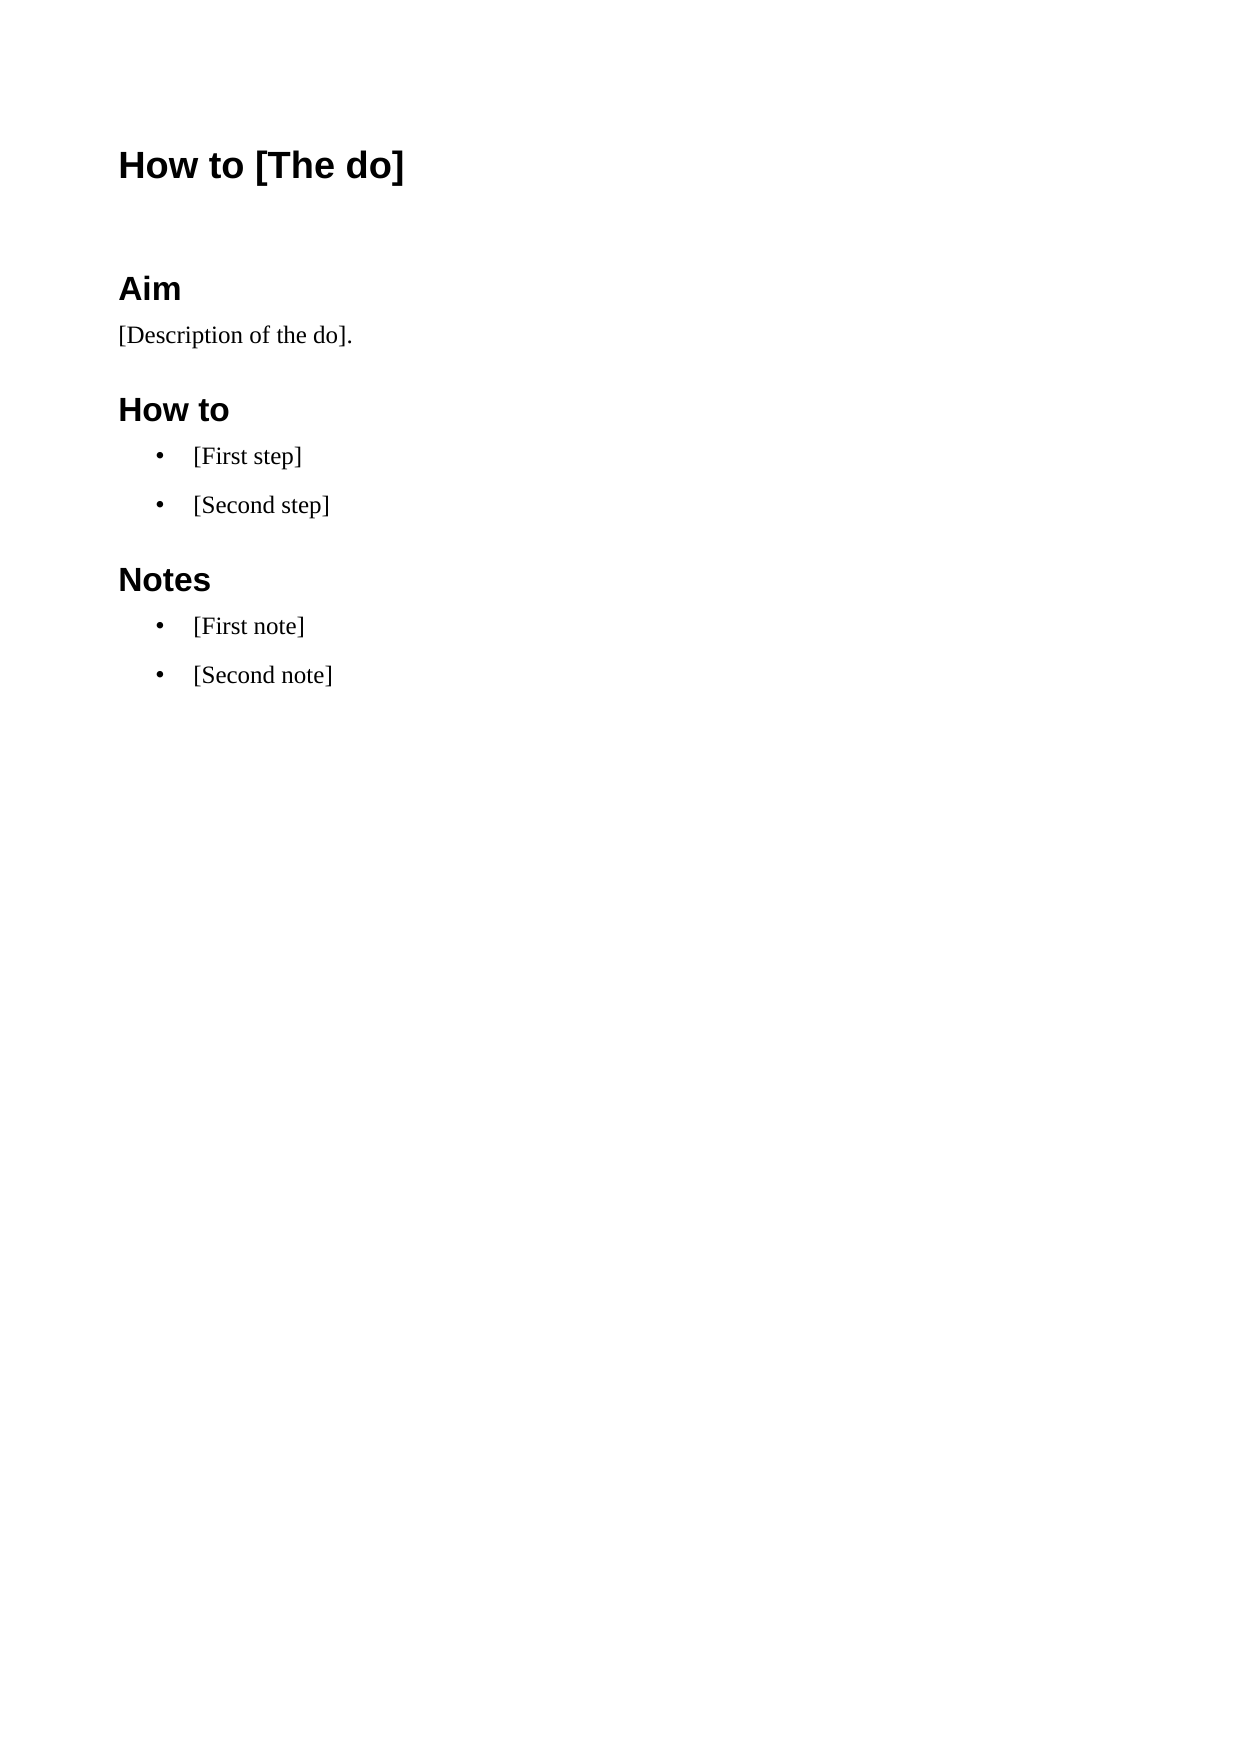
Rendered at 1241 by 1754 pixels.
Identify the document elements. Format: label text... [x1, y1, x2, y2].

list [First step] [156, 441, 1122, 470]
text [Description of the do]. [118, 320, 1122, 349]
list [Second note] [156, 661, 1122, 689]
subtitle How to [118, 390, 1122, 429]
subtitle How to [The do] [118, 143, 1122, 187]
list [First note] [156, 611, 1122, 640]
subtitle Notes [118, 560, 1122, 599]
list [Second step] [156, 490, 1122, 519]
subtitle Aim [118, 269, 1122, 308]
